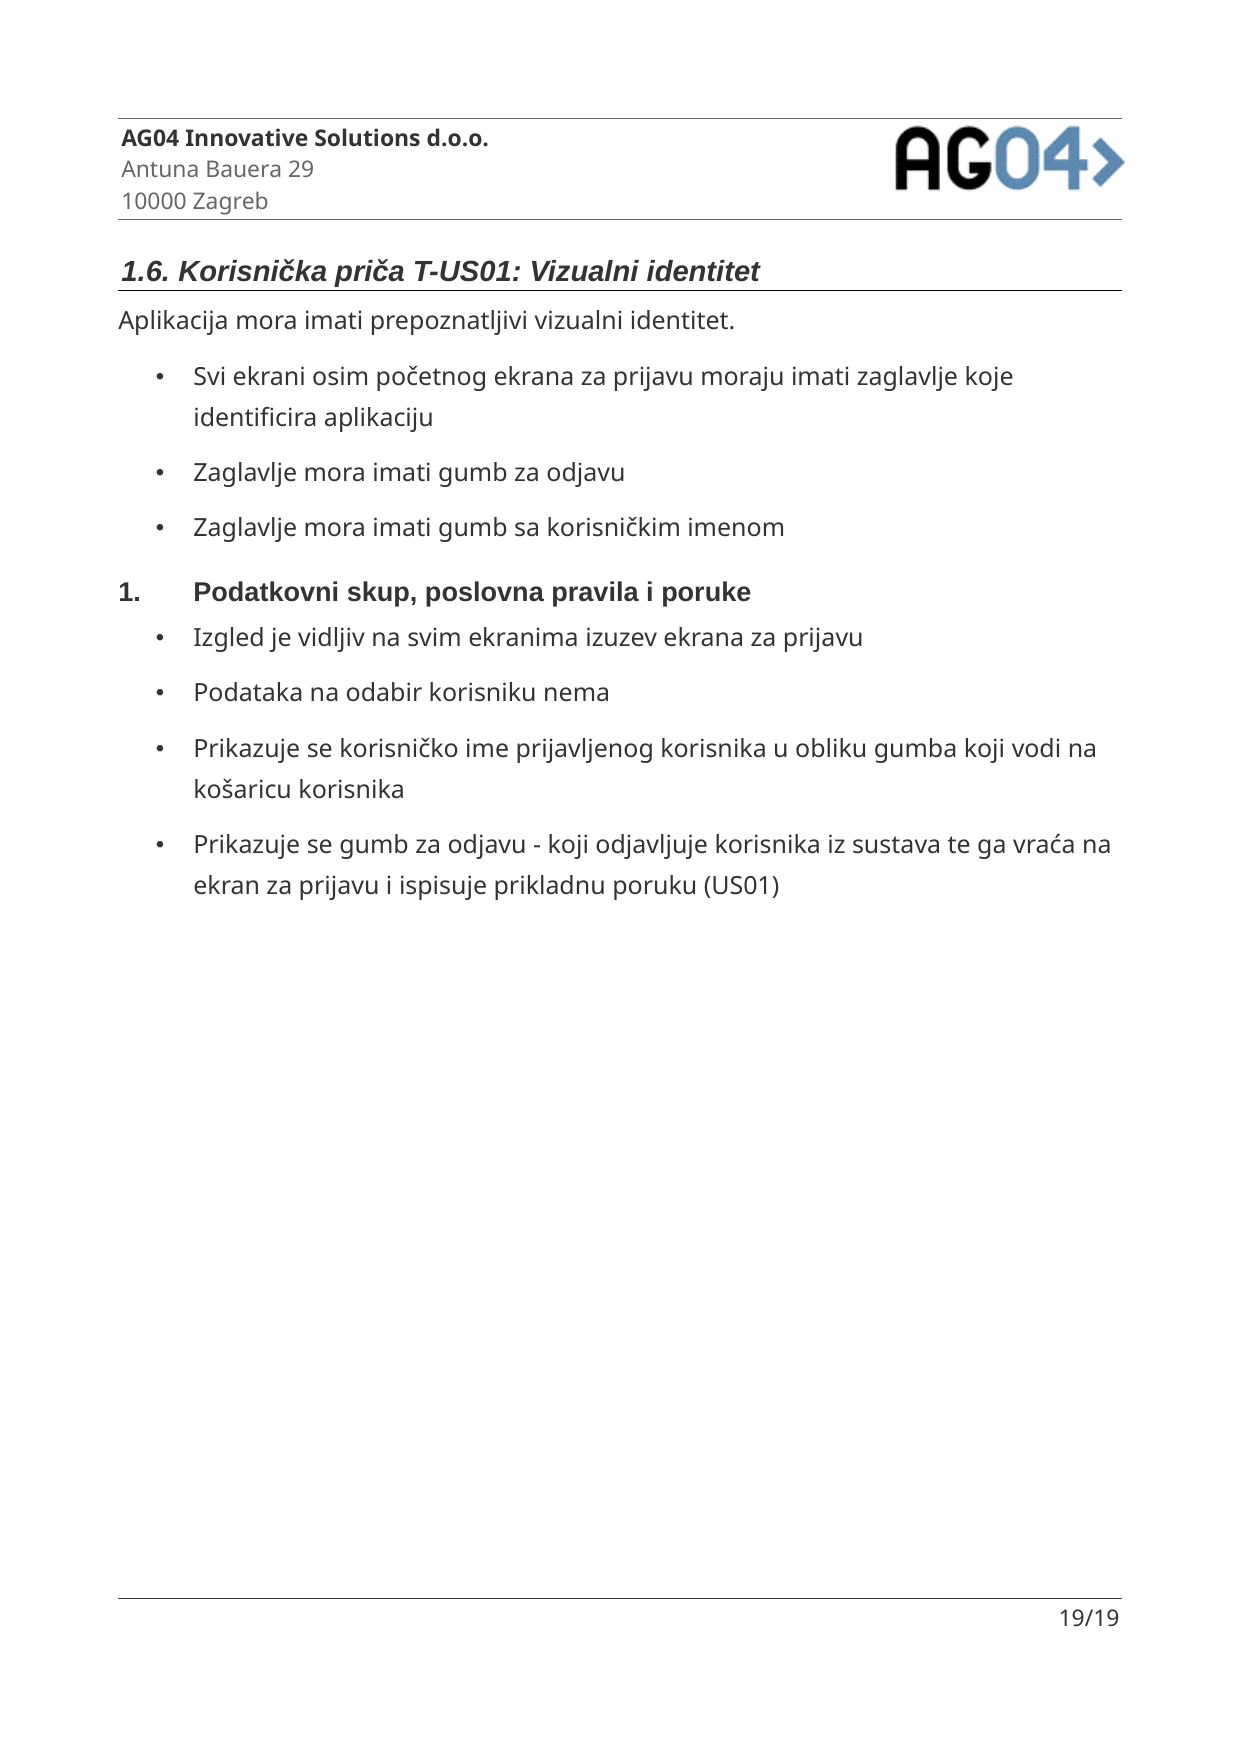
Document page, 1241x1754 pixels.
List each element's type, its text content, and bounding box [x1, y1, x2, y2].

list Prikazuje se korisničko ime prijavljenog korisnika u obliku gumba koji vodi na košaricu korisnika [156, 730, 1122, 805]
text Aplikacija mora imati prepoznatljivi vizualni identitet. [118, 303, 1122, 337]
list Svi ekrani osim početnog ekrana za prijavu moraju imati zaglavlje koje identificira aplikaciju [156, 358, 1122, 433]
list Zaglavlje mora imati gumb sa korisničkim imenom [156, 510, 1122, 544]
subtitle Korisnička priča T-US01: Vizualni identitet [118, 251, 1122, 290]
picture [893, 123, 1128, 196]
list Prikazuje se gumb za odjavu - koji odjavljuje korisnika iz sustava te ga vraća na ekran za prijavu i ispisuje prikladnu poruku (US01) [156, 827, 1122, 902]
list Zaglavlje mora imati gumb za odjavu [156, 454, 1122, 489]
list Podataka na odabir korisniku nema [156, 675, 1122, 709]
list Izgled je vidljiv na svim ekranima izuzev ekrana za prijavu [156, 619, 1122, 654]
subtitle Podatkovni skup, poslovna pravila i poruke [118, 576, 1122, 607]
